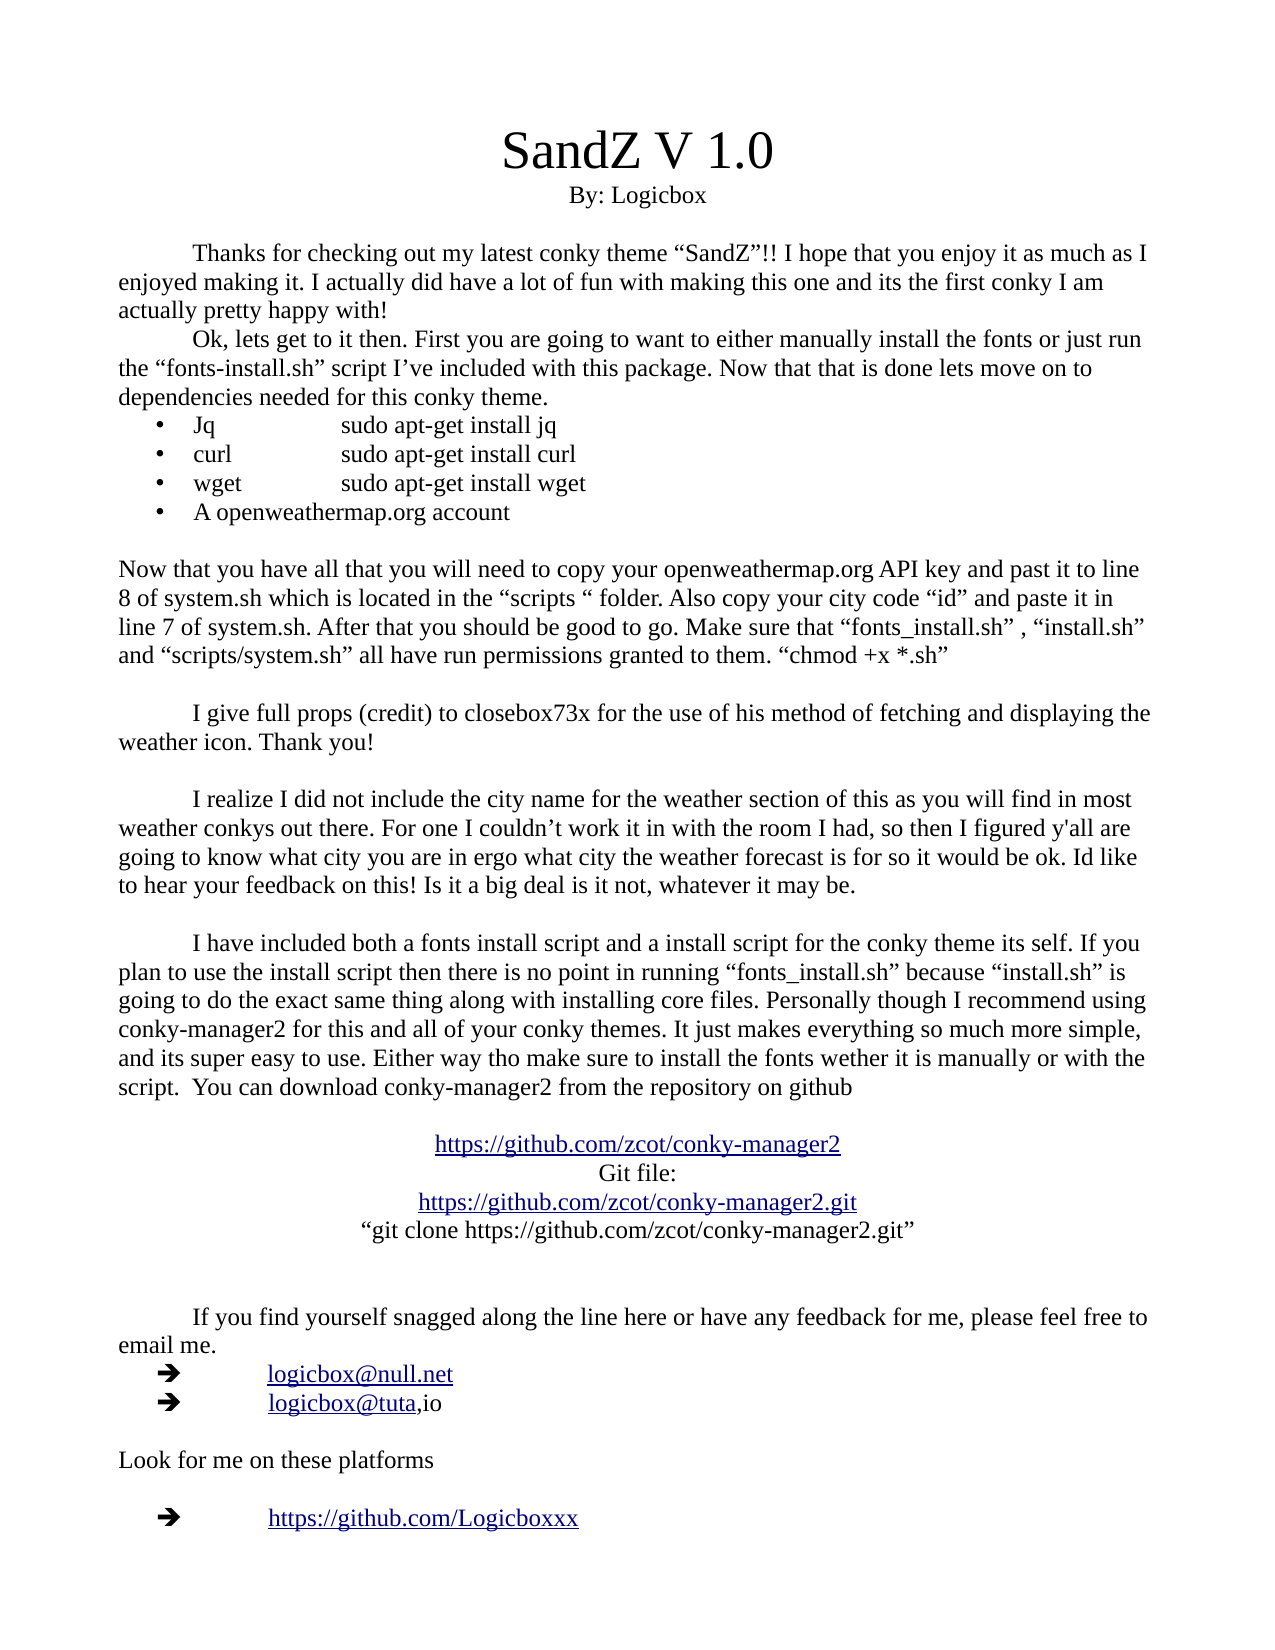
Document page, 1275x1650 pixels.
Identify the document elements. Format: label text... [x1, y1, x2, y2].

list A openweathermap.org account [156, 497, 1157, 525]
text Thanks for checking out my latest conky theme “SandZ”!! I hope that you enjoy it as much as I enjoyed making it. I actually did have a lot of fun with making this one and its the first conky I am actually pretty happy with! [118, 238, 1157, 324]
list wget sudo apt-get install wget [156, 468, 1157, 497]
text Ok, lets get to it then. First you are going to want to either manually install the fonts or just run the “fonts-install.sh” script I’ve included with this package. Now that that is done lets move on to dependencies needed for this conky theme. [118, 324, 1157, 410]
text SandZ V 1.0 [118, 118, 1157, 180]
text By: Logicbox [118, 180, 1157, 209]
list Jq sudo apt-get install jq [156, 410, 1157, 439]
text https://github.com/zcot/conky-manager2 [118, 1129, 1157, 1158]
text If you find yourself snagged along the line here or have any feedback for me, please feel free to email me. [118, 1302, 1157, 1359]
text “git clone https://github.com/zcot/conky-manager2.git” [118, 1215, 1157, 1244]
text Now that you have all that you will need to copy your openweathermap.org API key and past it to line 8 of system.sh which is located in the “scripts “ folder. Also copy your city code “id” and paste it in line 7 of system.sh. After that you should be good to go. Make sure that “fonts_install.sh” , “install.sh” and “scripts/system.sh” all have run permissions granted to them. “chmod +x *.sh” [118, 554, 1157, 669]
text Git file: [118, 1158, 1157, 1187]
list curl sudo apt-get install curl [156, 439, 1157, 468]
text Look for me on these platforms [118, 1445, 1157, 1474]
text I have included both a fonts install script and a install script for the conky theme its self. If you plan to use the install script then there is no point in running “fonts_install.sh” because “install.sh” is going to do the exact same thing along with installing core files. Personally though I recommend using conky-manager2 for this and all of your conky themes. It just makes everything so much more simple, and its super easy to use. Either way tho make sure to install the fonts wether it is manually or with the script. You can download conky-manager2 from the repository on github [118, 928, 1157, 1100]
text I give full props (credit) to closebox73x for the use of his method of fetching and displaying the weather icon. Thank you! [118, 698, 1157, 755]
list https://github.com/Logicboxxx [156, 1503, 1157, 1532]
list logicbox@tuta,io [156, 1388, 1157, 1417]
list logicbox@null.net [156, 1359, 1157, 1388]
text https://github.com/zcot/conky-manager2.git [118, 1187, 1157, 1215]
text I realize I did not include the city name for the weather section of this as you will find in most weather conkys out there. For one I couldn’t work it in with the room I had, so then I figured y'all are going to know what city you are in ergo what city the weather forecast is for so it would be ok. Id like to hear your feedback on this! Is it a big deal is it not, whatever it may be. [118, 784, 1157, 899]
